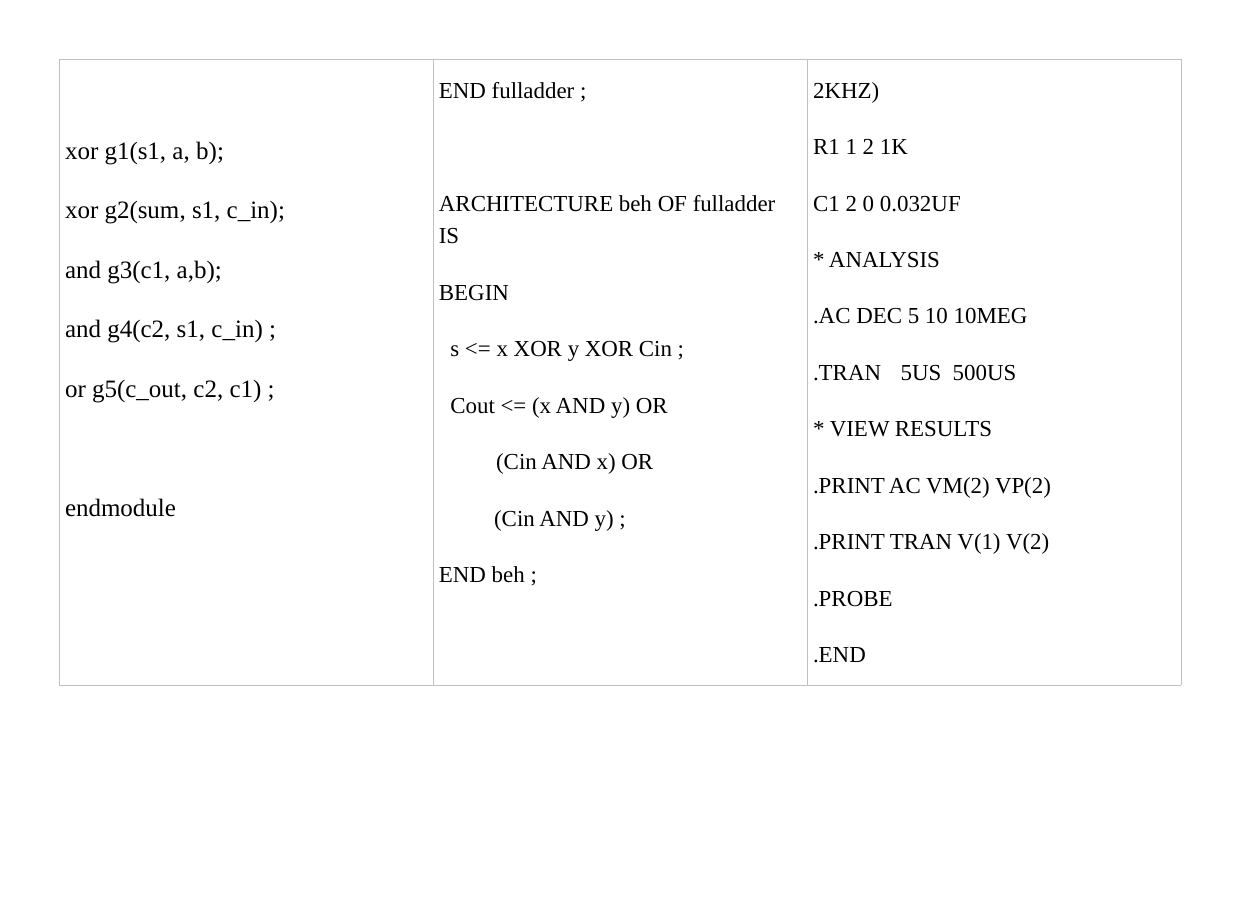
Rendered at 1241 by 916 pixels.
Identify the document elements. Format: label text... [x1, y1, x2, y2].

table_cell 2KHZ) R1 1 2 1K C1 2 0 0.032UF * ANALYSIS .AC DEC 5 10 10MEG .TRAN 5US 500US * VIEW RESULTS .PRINT AC VM(2) VP(2) .PRINT TRAN V(1) V(2) .PROBE .END [808, 60, 1181, 685]
table_cell xor g1(s1, a, b); xor g2(sum, s1, c_in); and g3(c1, a,b); and g4(c2, s1, c_in) ; or g5(c_out, c2, c1) ; endmodule [60, 60, 433, 685]
table_cell END fulladder ; ARCHITECTURE beh OF fulladder IS BEGIN s <= x XOR y XOR Cin ; Cout <= (x AND y) OR (Cin AND x) OR (Cin AND y) ; END beh ; [434, 60, 807, 685]
